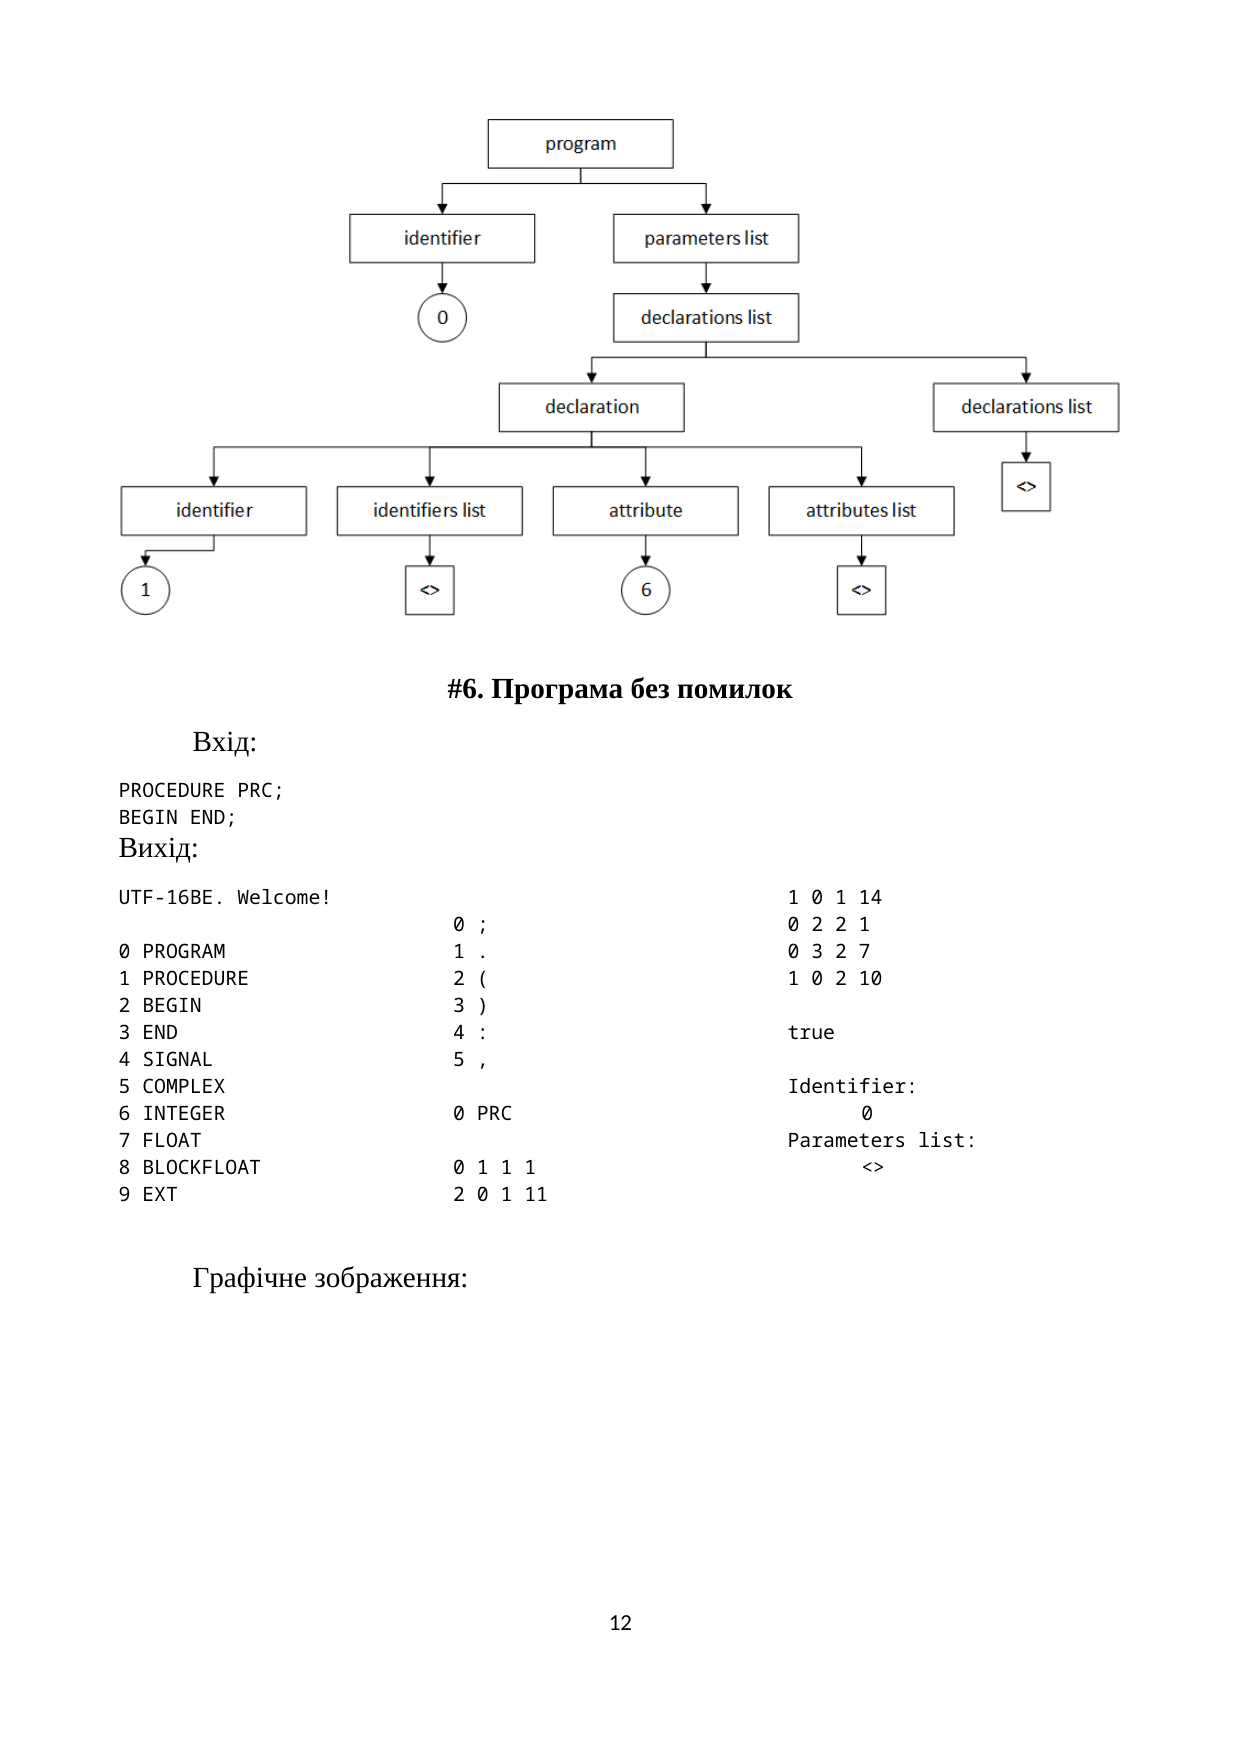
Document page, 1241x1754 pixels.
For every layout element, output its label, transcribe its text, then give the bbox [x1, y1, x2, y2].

text 4 : [453, 1018, 787, 1045]
text Вихід: [118, 831, 1122, 864]
text Графічне зображення: [118, 1260, 1122, 1293]
text 1 PROCEDURE [118, 964, 453, 991]
text 0 PROGRAM [118, 937, 453, 964]
text 6 INTEGER [118, 1099, 453, 1126]
text true [787, 1018, 1122, 1045]
text Identifier: [787, 1072, 1122, 1099]
text 1 . [453, 937, 787, 964]
text 3 ) [453, 991, 787, 1018]
text 9 EXT [118, 1180, 453, 1207]
text BEGIN END; [118, 804, 1122, 831]
text 7 FLOAT [118, 1126, 453, 1153]
text 2 0 1 11 [453, 1180, 787, 1207]
text 3 END [118, 1018, 453, 1045]
text 0 2 2 1 [787, 910, 1122, 937]
text 0 [787, 1099, 1122, 1126]
text 5 COMPLEX [118, 1072, 453, 1099]
text UTF-16BE. Welcome! [118, 883, 453, 910]
text 2 ( [453, 964, 787, 991]
text 1 0 1 14 [787, 883, 1122, 910]
text 0 1 1 1 [453, 1153, 787, 1180]
picture [118, 118, 1122, 616]
text 0 ; [453, 910, 787, 937]
text 2 BEGIN [118, 991, 453, 1018]
text 4 SIGNAL [118, 1045, 453, 1072]
text <> [787, 1153, 1122, 1180]
text Parameters list: [787, 1126, 1122, 1153]
text PROCEDURE PRC; [118, 777, 1122, 804]
text 0 3 2 7 [787, 937, 1122, 964]
text 1 0 2 10 [787, 964, 1122, 991]
text 8 BLOCKFLOAT [118, 1153, 453, 1180]
text Вхід: [118, 724, 1122, 757]
text 5 , [453, 1045, 787, 1072]
text 0 PRC [453, 1099, 787, 1126]
text #6. Програма без помилок [118, 671, 1122, 704]
